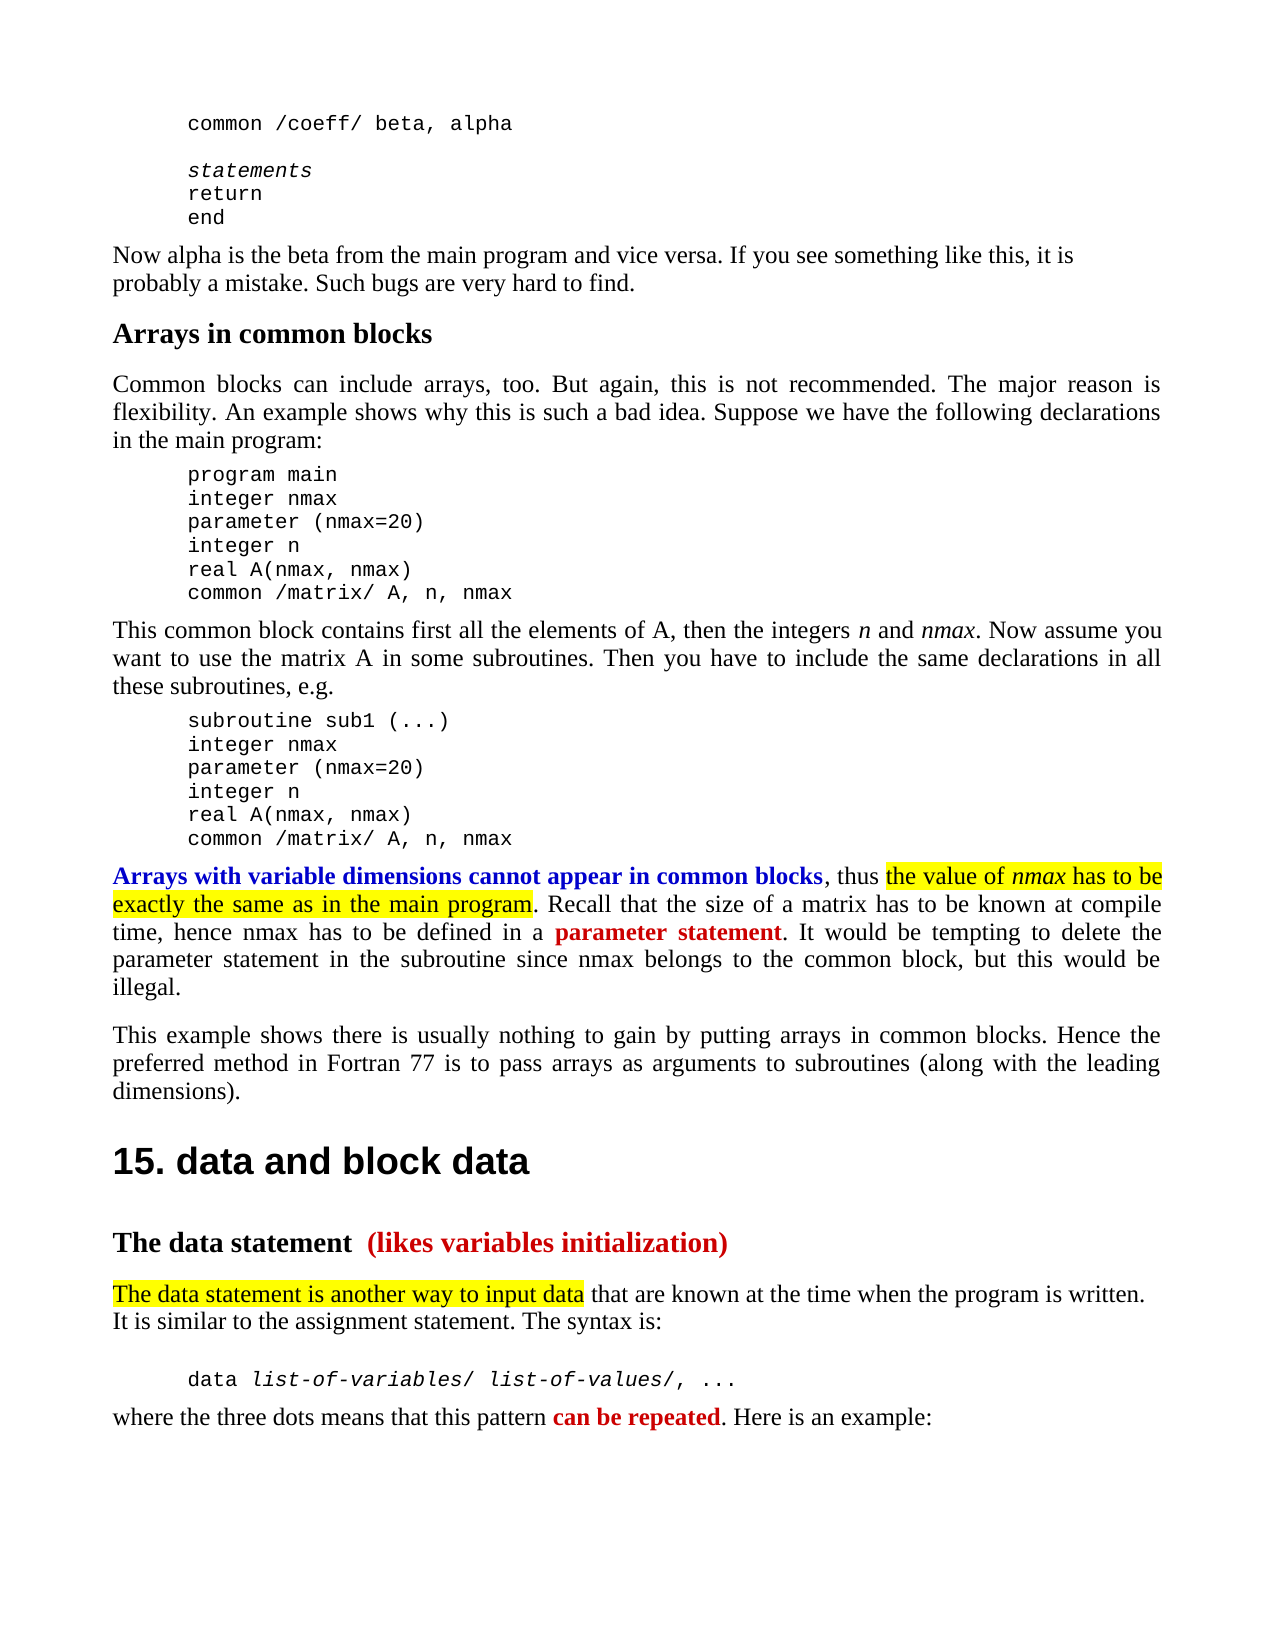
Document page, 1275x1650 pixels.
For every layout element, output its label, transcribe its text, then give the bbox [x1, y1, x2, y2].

text real A(nmax, nmax) [112, 804, 1162, 828]
text The data statement is another way to input data that are known at the time when the program is written. It is similar to the assignment statement. The syntax is: [112, 1280, 1162, 1335]
text common /coeff/ beta, alpha [112, 112, 1162, 136]
text This common block contains first all the elements of A, then the integers n and nmax. Now assume you want to use the matrix A in some subroutines. Then you have to include the same declarations in all these subroutines, e.g. [112, 616, 1162, 699]
text integer n [112, 781, 1162, 804]
text real A(nmax, nmax) [112, 559, 1162, 582]
text return [112, 183, 1162, 207]
text The data statement (likes variables initialization) [112, 1227, 1162, 1259]
text common /matrix/ A, n, nmax [112, 828, 1162, 852]
text subroutine sub1 (...) [112, 710, 1162, 733]
text statements [112, 160, 1162, 183]
text common /matrix/ A, n, nmax [112, 582, 1162, 606]
text integer nmax [112, 733, 1162, 757]
text Common blocks can include arrays, too. But again, this is not recommended. The major reason is flexibility. An example shows why this is such a bad idea. Suppose we have the following declarations in the main program: [112, 371, 1162, 454]
text Arrays in common blocks [112, 317, 1162, 350]
text data list-of-variables/ list-of-values/, ... [112, 1369, 1162, 1393]
text parameter (nmax=20) [112, 511, 1162, 535]
text parameter (nmax=20) [112, 757, 1162, 781]
text end [112, 207, 1162, 231]
text Now alpha is the beta from the main program and vice versa. If you see something like this, it is probably a mistake. Such bugs are very hard to find. [112, 241, 1162, 297]
text where the three dots means that this pattern can be repeated. Here is an example: [112, 1403, 1162, 1431]
text integer nmax [112, 488, 1162, 511]
text integer n [112, 535, 1162, 559]
text program main [112, 464, 1162, 488]
text Arrays with variable dimensions cannot appear in common blocks, thus the value of nmax has to be exactly the same as in the main program. Recall that the size of a matrix has to be known at compile time, hence nmax has to be defined in a parameter statement. It would be tempting to delete the parameter statement in the subroutine since nmax belongs to the common block, but this would be illegal. [112, 862, 1162, 1001]
subtitle 15. data and block data [112, 1140, 1162, 1182]
text This example shows there is usually nothing to gain by putting arrays in common blocks. Hence the preferred method in Fortran 77 is to pass arrays as arguments to subroutines (along with the leading dimensions). [112, 1022, 1162, 1105]
